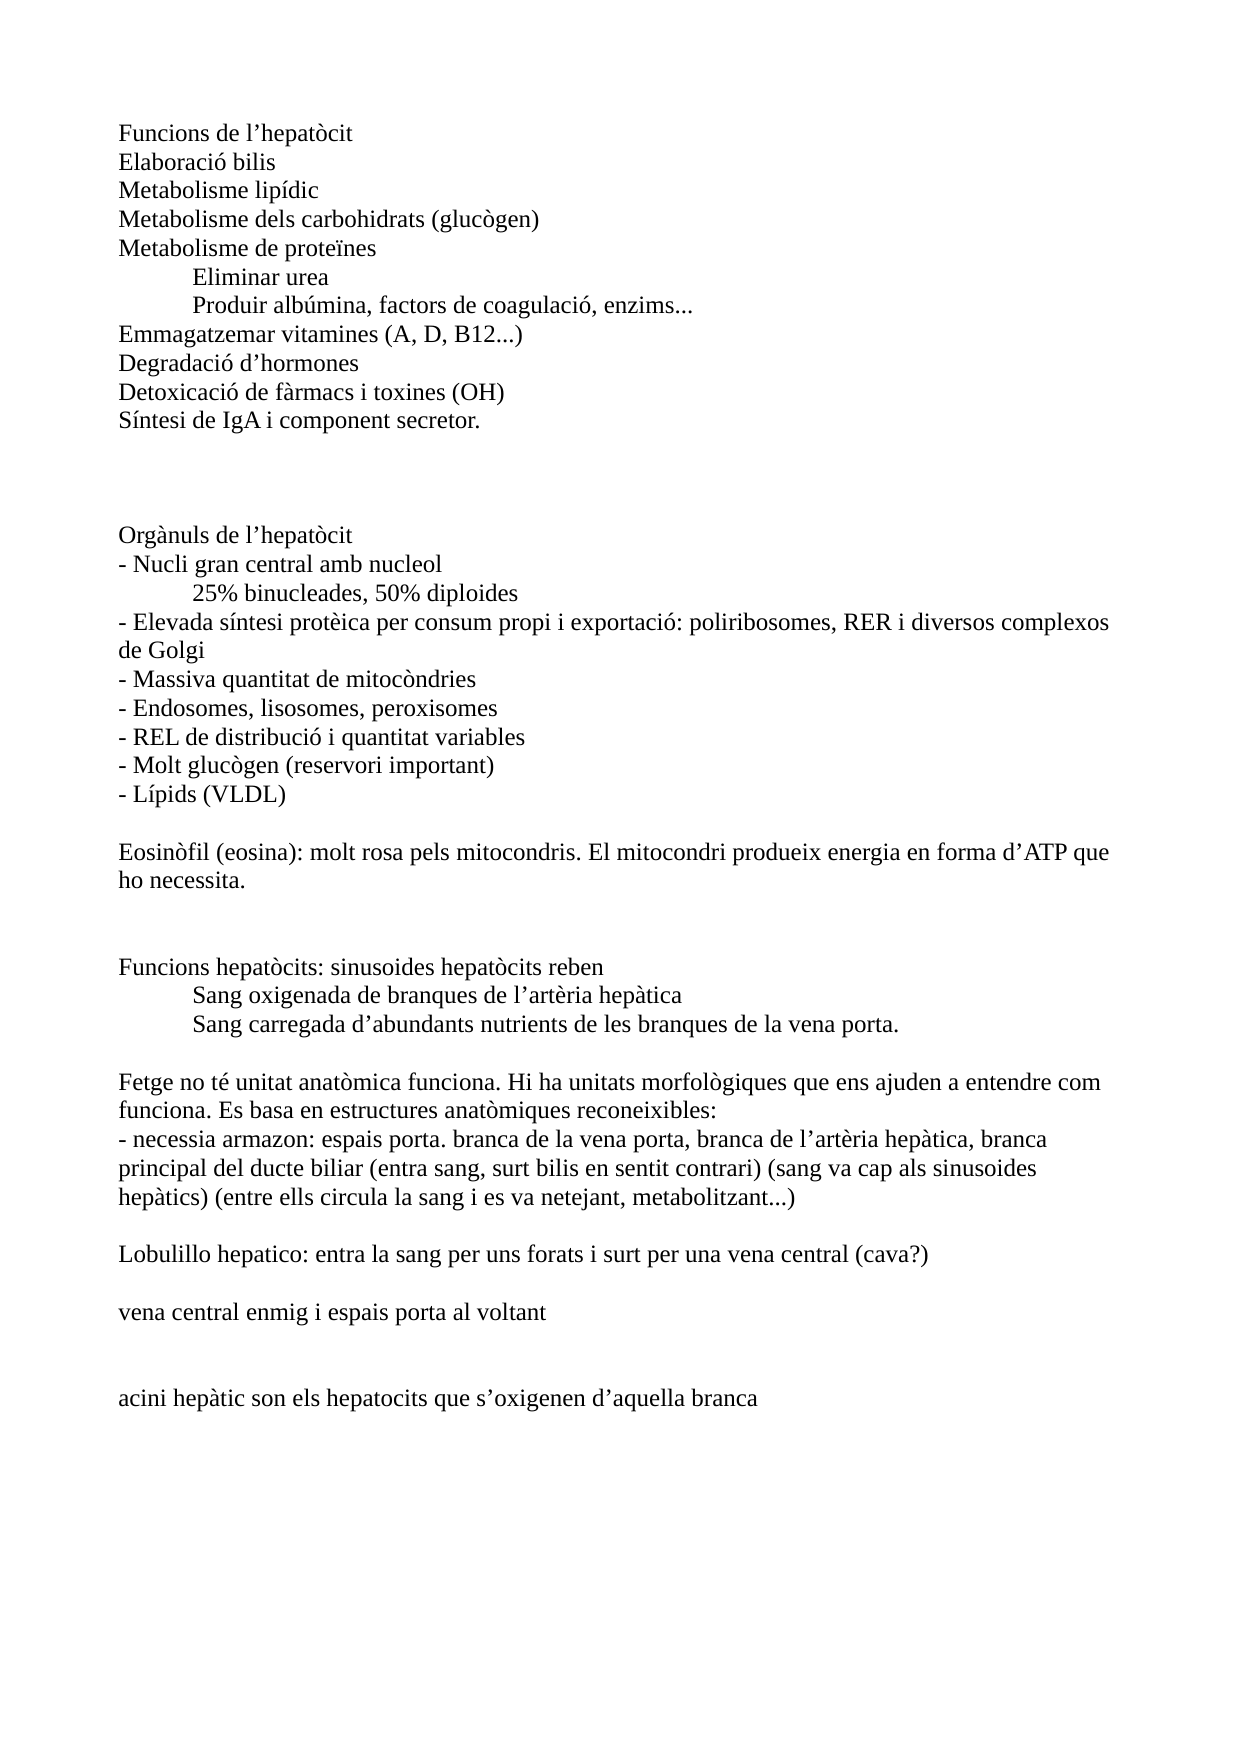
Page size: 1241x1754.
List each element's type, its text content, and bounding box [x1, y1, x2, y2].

text Funcions de l’hepatòcit [118, 118, 1122, 147]
text 25% binucleades, 50% diploides [118, 578, 1122, 607]
text Degradació d’hormones [118, 348, 1122, 377]
text Orgànuls de l’hepatòcit [118, 521, 1122, 549]
text Sang carregada d’abundants nutrients de les branques de la vena porta. [118, 1009, 1122, 1038]
text Metabolisme lipídic [118, 176, 1122, 204]
text - Elevada síntesi protèica per consum propi i exportació: poliribosomes, RER i diversos complexos de Golgi [118, 607, 1122, 664]
text - Massiva quantitat de mitocòndries [118, 664, 1122, 693]
text - necessia armazon: espais porta. branca de la vena porta, branca de l’artèria hepàtica, branca principal del ducte biliar (entra sang, surt bilis en sentit contrari) (sang va cap als sinusoides hepàtics) (entre ells circula la sang i es va netejant, metabolitzant...) [118, 1124, 1122, 1211]
text Funcions hepatòcits: sinusoides hepatòcits reben [118, 952, 1122, 981]
text - Molt glucògen (reservori important) [118, 751, 1122, 779]
text Produir albúmina, factors de coagulació, enzims... [118, 291, 1122, 319]
text Eliminar urea [118, 262, 1122, 291]
text Emmagatzemar vitamines (A, D, B12...) [118, 319, 1122, 348]
text Lobulillo hepatico: entra la sang per uns forats i surt per una vena central (cava?) [118, 1239, 1122, 1268]
text Síntesi de IgA i component secretor. [118, 406, 1122, 434]
text - Nucli gran central amb nucleol [118, 549, 1122, 578]
text - Endosomes, lisosomes, peroxisomes [118, 693, 1122, 722]
text Sang oxigenada de branques de l’artèria hepàtica [118, 981, 1122, 1009]
text Fetge no té unitat anatòmica funciona. Hi ha unitats morfològiques que ens ajuden a entendre com funciona. Es basa en estructures anatòmiques reconeixibles: [118, 1067, 1122, 1124]
text Detoxicació de fàrmacs i toxines (OH) [118, 377, 1122, 406]
text Metabolisme de proteïnes [118, 233, 1122, 262]
text - Lípids (VLDL) [118, 779, 1122, 808]
text Eosinòfil (eosina): molt rosa pels mitocondris. El mitocondri produeix energia en forma d’ATP que ho necessita. [118, 837, 1122, 894]
text vena central enmig i espais porta al voltant [118, 1297, 1122, 1326]
text Metabolisme dels carbohidrats (glucògen) [118, 204, 1122, 233]
text Elaboració bilis [118, 147, 1122, 176]
text acini hepàtic son els hepatocits que s’oxigenen d’aquella branca [118, 1383, 1122, 1412]
text - REL de distribució i quantitat variables [118, 722, 1122, 751]
